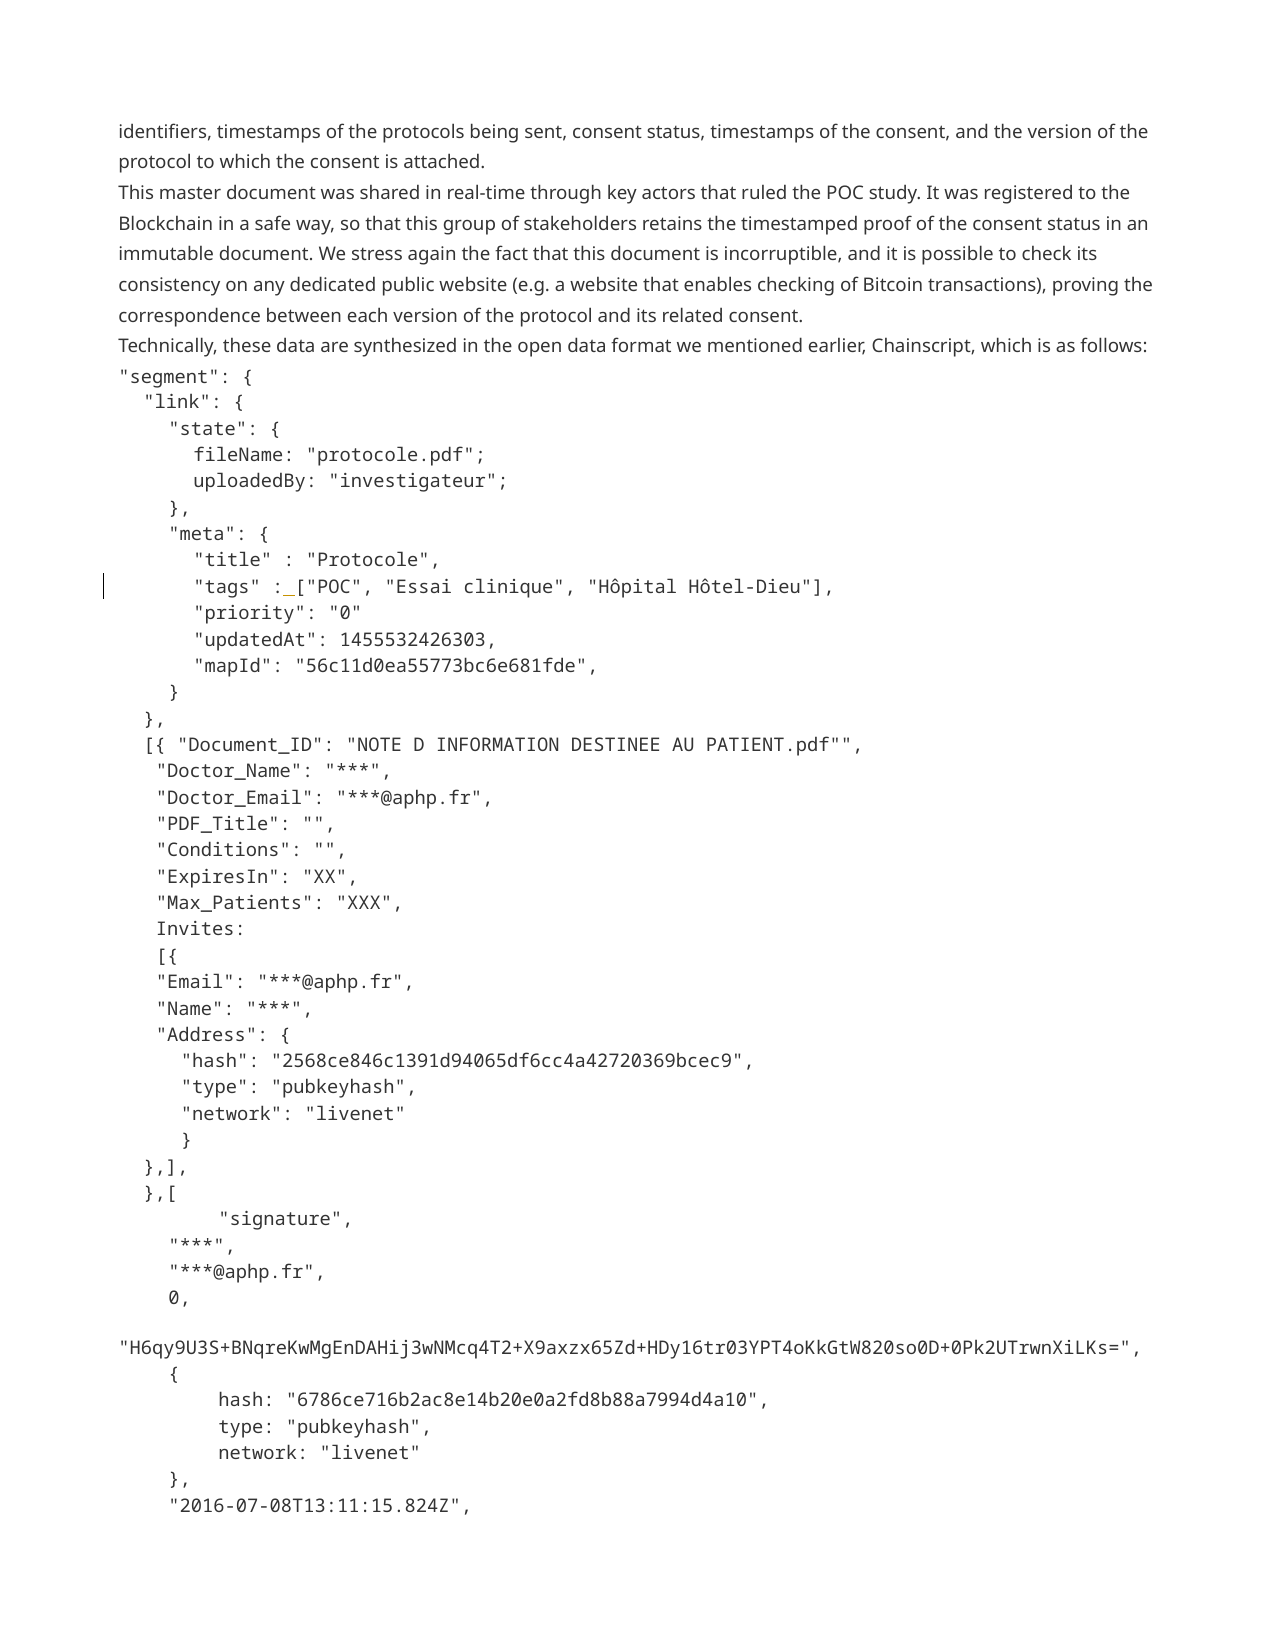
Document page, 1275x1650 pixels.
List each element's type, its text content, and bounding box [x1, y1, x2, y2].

text "updatedAt": 1455532426303, [118, 626, 1157, 652]
text }, [118, 705, 1157, 731]
text }, [118, 1466, 1157, 1492]
text identifiers, timestamps of the protocols being sent, consent status, timestamps of the consent, and the version of the protocol to which the consent is attached. [118, 118, 1157, 174]
text [{ [118, 942, 1157, 968]
text "PDF_Title": "", [118, 810, 1157, 837]
text }, [118, 494, 1157, 520]
text Technically, these data are synthesized in the open data format we mentioned earlier, Chainscript, which is as follows: [118, 332, 1157, 358]
text uploadedBy: "investigateur"; [118, 468, 1157, 494]
text "meta": { [118, 520, 1157, 547]
text "***@aphp.fr", [118, 1258, 1157, 1285]
text "mapId": "56c11d0ea55773bc6e681fde", [118, 652, 1157, 678]
text "Address": { [118, 1021, 1157, 1047]
text "Conditions": "", [118, 837, 1157, 863]
text network: "livenet" [118, 1439, 1157, 1466]
text "type": "pubkeyhash", [118, 1074, 1157, 1100]
text "link": { [118, 389, 1157, 415]
text "hash": "2568ce846c1391d94065df6cc4a42720369bcec9", [118, 1047, 1157, 1074]
text "priority": "0" [118, 599, 1157, 626]
text type: "pubkeyhash", [118, 1413, 1157, 1439]
text 0, [118, 1285, 1157, 1311]
text [{ "Document_ID": "NOTE D INFORMATION DESTINEE AU PATIENT.pdf"", [118, 731, 1157, 758]
text "H6qy9U3S+BNqreKwMgEnDAHij3wNMcq4T2+X9axzx65Zd+HDy16tr03YPT4oKkGtW820so0D+0Pk2UTrwnXiLKs=", [118, 1311, 1157, 1360]
text "Name": "***", [118, 995, 1157, 1021]
text "2016-07-08T13:11:15.824Z", [118, 1492, 1157, 1518]
text "Email": "***@aphp.fr", [118, 968, 1157, 995]
text },], [118, 1153, 1157, 1179]
text hash: "6786ce716b2ac8e14b20e0a2fd8b88a7994d4a10", [118, 1387, 1157, 1413]
text "state": { [118, 415, 1157, 441]
text "Doctor_Name": "***", [118, 758, 1157, 784]
text { [118, 1360, 1157, 1387]
text "***", [118, 1232, 1157, 1258]
text Invites: [118, 916, 1157, 942]
text "signature", [118, 1206, 1157, 1232]
text fileName: "protocole.pdf"; [118, 441, 1157, 468]
text "network": "livenet" [118, 1100, 1157, 1127]
text "ExpiresIn": "XX", [118, 863, 1157, 889]
text "Max_Patients": "XXX", [118, 889, 1157, 916]
text } [118, 678, 1157, 705]
text "title" : "Protocole", [118, 547, 1157, 573]
text "Doctor_Email": "***@aphp.fr", [118, 784, 1157, 810]
text },[ [118, 1179, 1157, 1206]
text "tags" : ["POC", "Essai clinique", "Hôpital Hôtel-Dieu"], [118, 573, 1157, 599]
text "segment": { [118, 363, 1157, 389]
text } [118, 1127, 1157, 1153]
text This master document was shared in real-time through key actors that ruled the POC study. It was registered to the Blockchain in a safe way, so that this group of stakeholders retains the timestamped proof of the consent status in an immutable document. We stress again the fact that this document is incorruptible, and it is possible to check its consistency on any dedicated public website (e.g. a website that enables checking of Bitcoin transactions), proving the correspondence between each version of the protocol and its related consent. [118, 179, 1157, 327]
